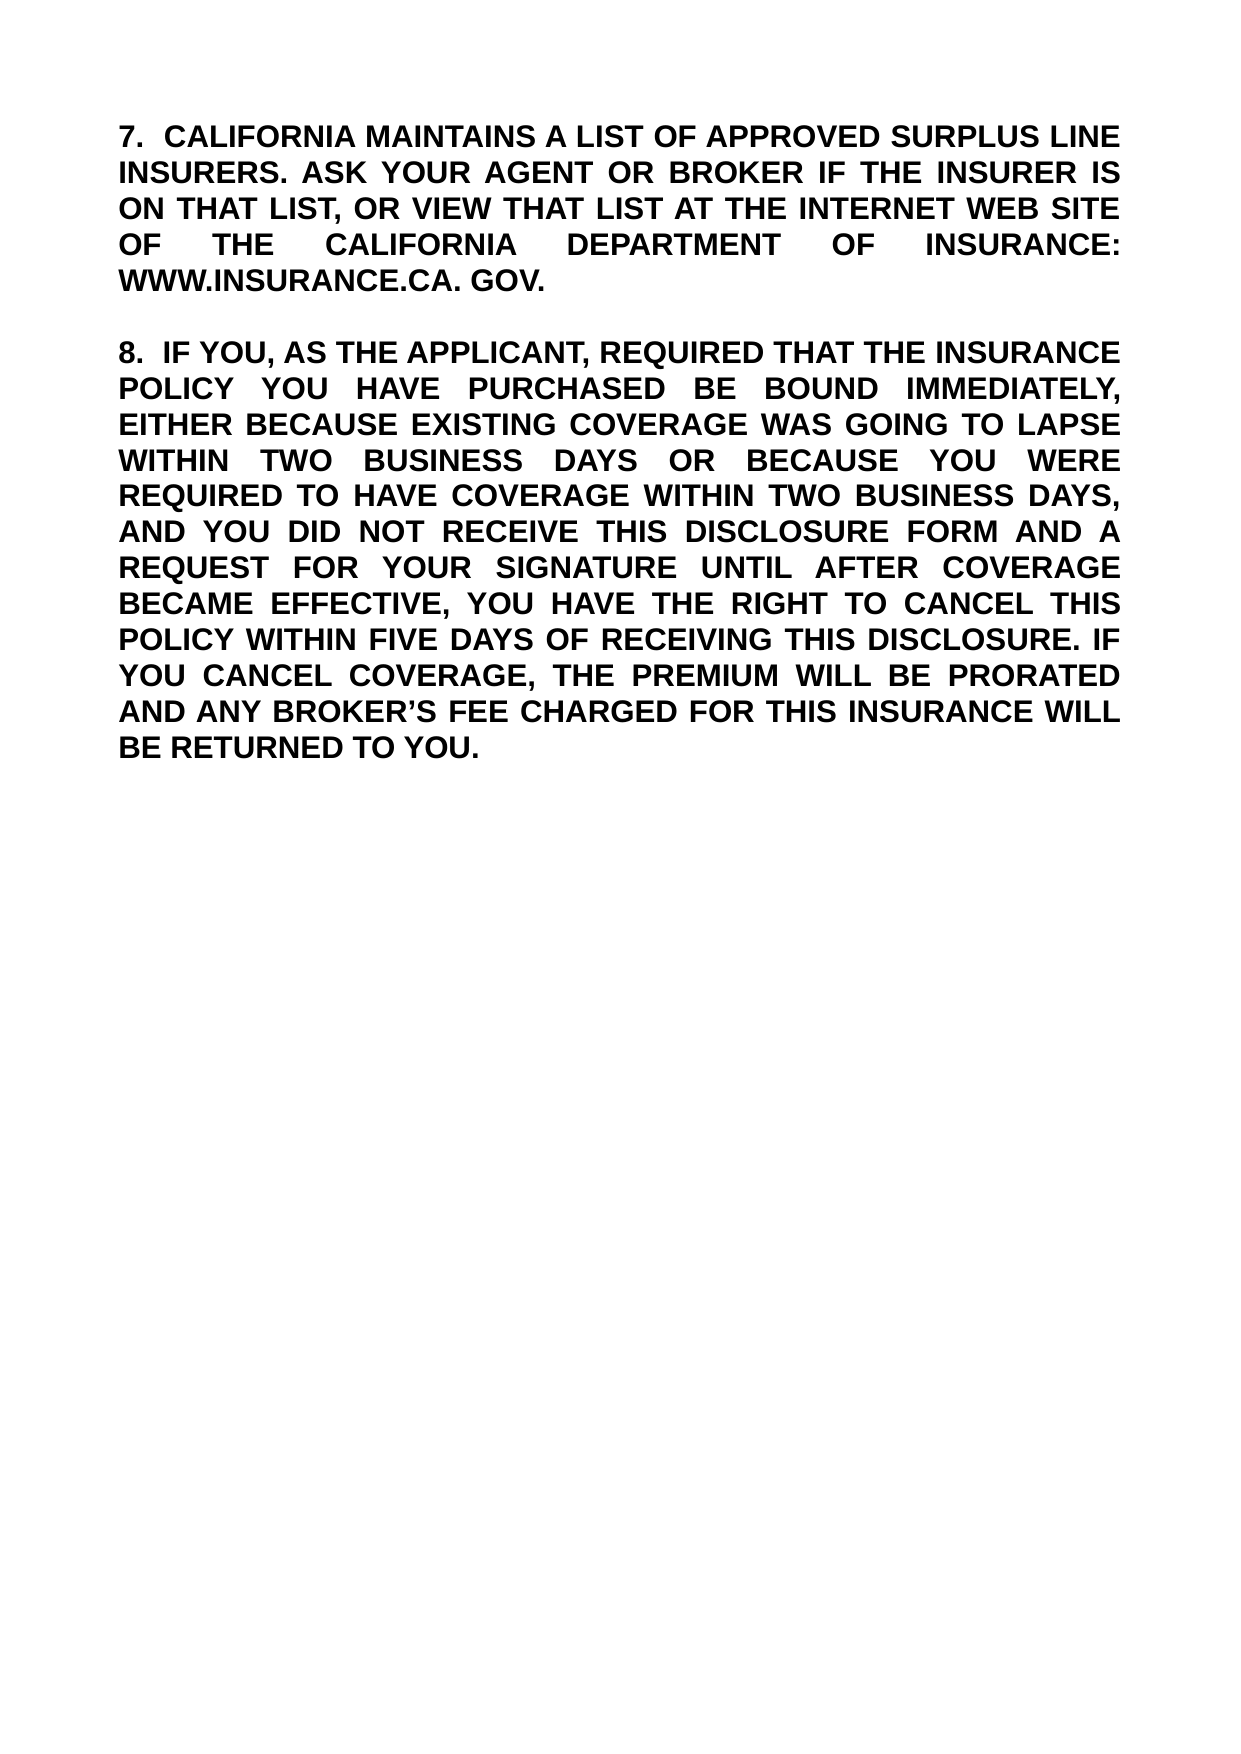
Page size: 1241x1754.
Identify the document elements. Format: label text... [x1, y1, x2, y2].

text 8. IF YOU, AS THE APPLICANT, REQUIRED THAT THE INSURANCE POLICY YOU HAVE PURCHASED BE BOUND IMMEDIATELY, EITHER BECAUSE EXISTING COVERAGE WAS GOING TO LAPSE WITHIN TWO BUSINESS DAYS OR BECAUSE YOU WERE REQUIRED TO HAVE COVERAGE WITHIN TWO BUSINESS DAYS, AND YOU DID NOT RECEIVE THIS DISCLOSURE FORM AND A REQUEST FOR YOUR SIGNATURE UNTIL AFTER COVERAGE BECAME EFFECTIVE, YOU HAVE THE RIGHT TO CANCEL THIS POLICY WITHIN FIVE DAYS OF RECEIVING THIS DISCLOSURE. IF YOU CANCEL COVERAGE, THE PREMIUM WILL BE PRORATED AND ANY BROKER’S FEE CHARGED FOR THIS INSURANCE WILL BE RETURNED TO YOU. [118, 334, 1122, 765]
text 7. CALIFORNIA MAINTAINS A LIST OF APPROVED SURPLUS LINE INSURERS. ASK YOUR AGENT OR BROKER IF THE INSURER IS ON THAT LIST, OR VIEW THAT LIST AT THE INTERNET WEB SITE OF THE CALIFORNIA DEPARTMENT OF INSURANCE: WWW.INSURANCE.CA. GOV. [118, 118, 1122, 298]
